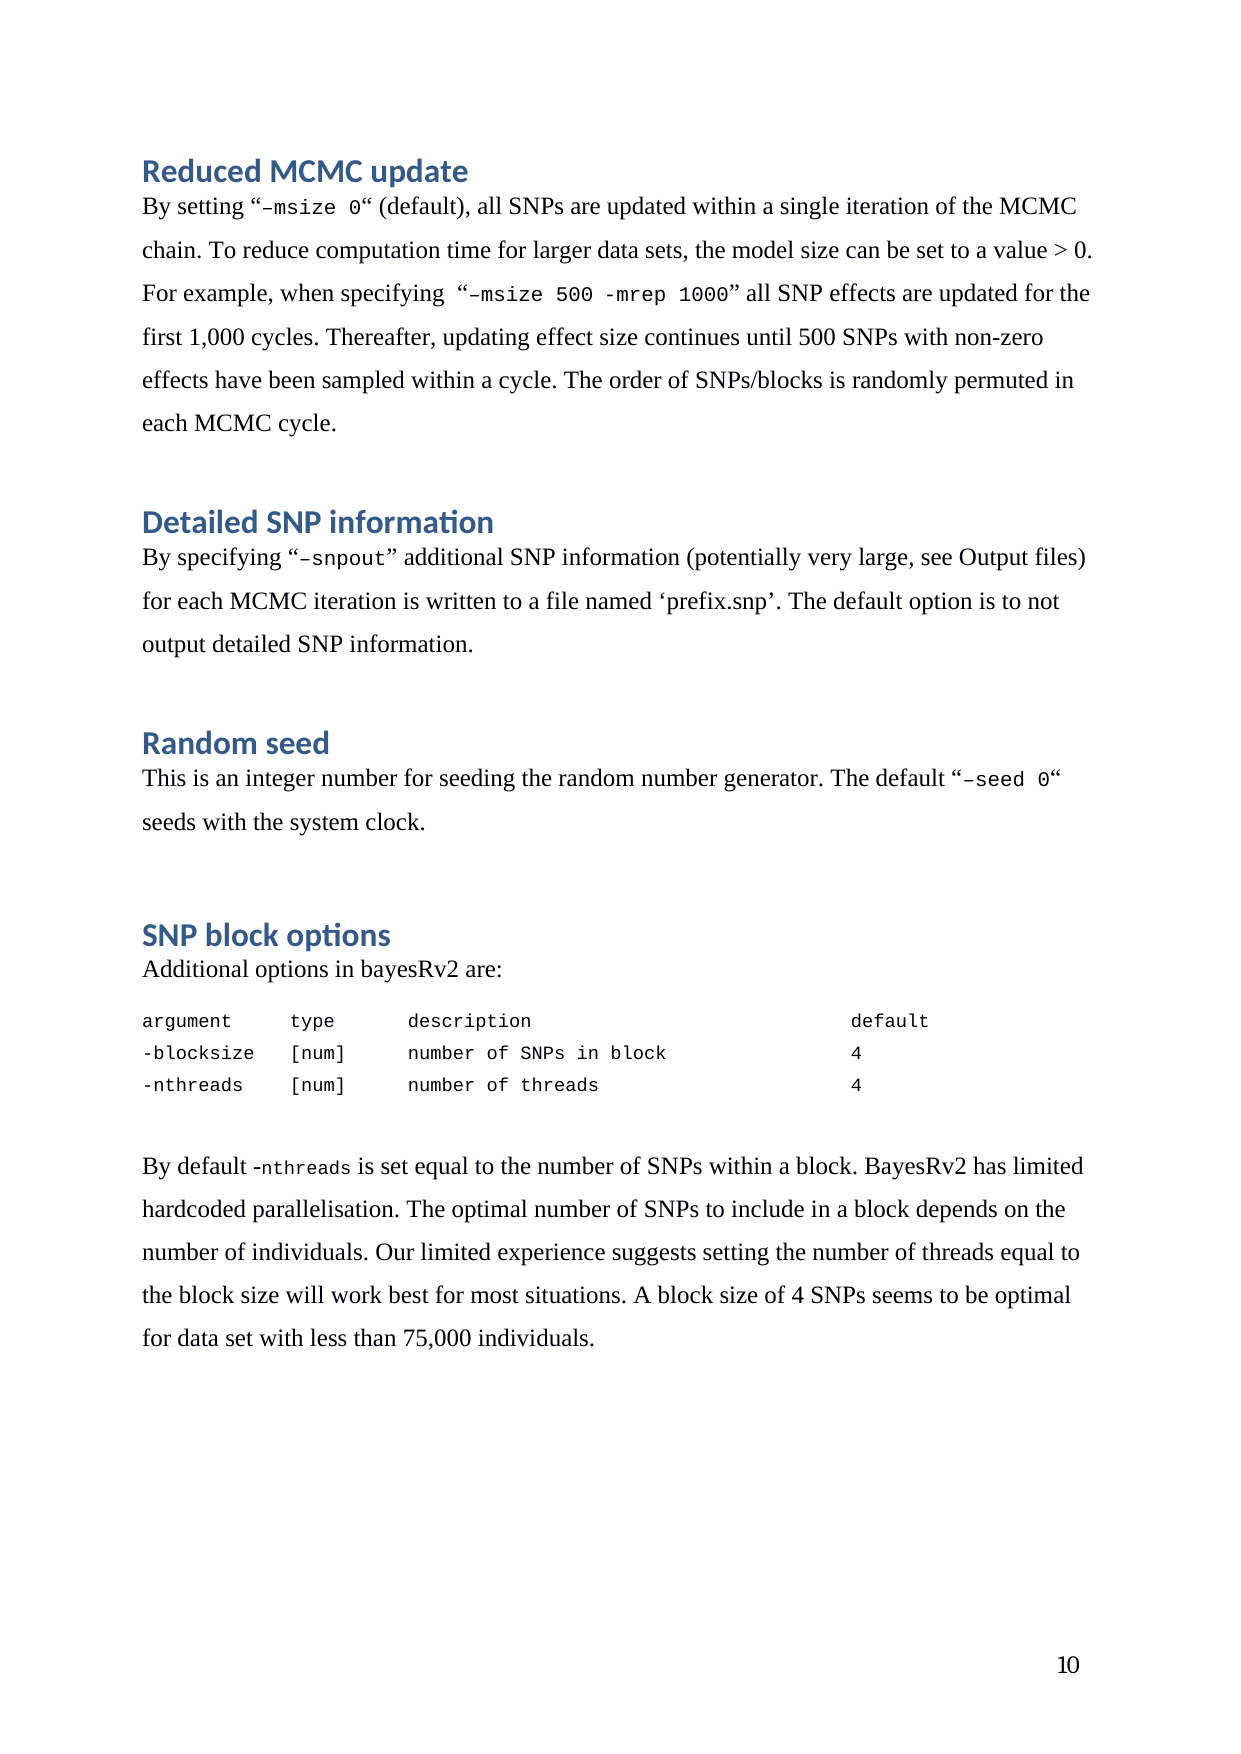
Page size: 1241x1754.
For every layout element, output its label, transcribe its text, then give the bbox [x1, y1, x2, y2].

subtitle SNP block options [142, 914, 1098, 954]
subtitle Detailed SNP information [142, 501, 1098, 542]
text Additional options in bayesRv2 are: [142, 954, 1098, 983]
text -blocksize [num] number of SNPs in block 4 [142, 1044, 1098, 1065]
text This is an integer number for seeding the random number generator. The default “–seed 0“ seeds with the system clock. [142, 763, 1098, 836]
text argument type description default [142, 1012, 1098, 1033]
text -nthreads [num] number of threads 4 [142, 1076, 1098, 1097]
text By setting “–msize 0“ (default), all SNPs are updated within a single iteration of the MCMC chain. To reduce computation time for larger data sets, the model size can be set to a value > 0. For example, when specifying “–msize 500 -mrep 1000” all SNP effects are updated for the first 1,000 cycles. Thereafter, updating effect size continues until 500 SNPs with non-zero effects have been sampled within a cycle. The order of SNPs/blocks is randomly permuted in each MCMC cycle. [142, 191, 1098, 437]
text By specifying “–snpout” additional SNP information (potentially very large, see Output files) for each MCMC iteration is written to a file named ‘prefix.snp’. The default option is to not output detailed SNP information. [142, 542, 1098, 658]
subtitle Random seed [142, 722, 1098, 763]
text By default -nthreads is set equal to the number of SNPs within a block. BayesRv2 has limited hardcoded parallelisation. The optimal number of SNPs to include in a block depends on the number of individuals. Our limited experience suggests setting the number of threads equal to the block size will work best for most situations. A block size of 4 SNPs seems to be optimal for data set with less than 75,000 individuals. [142, 1151, 1098, 1352]
subtitle Reduced MCMC update [142, 150, 1098, 191]
